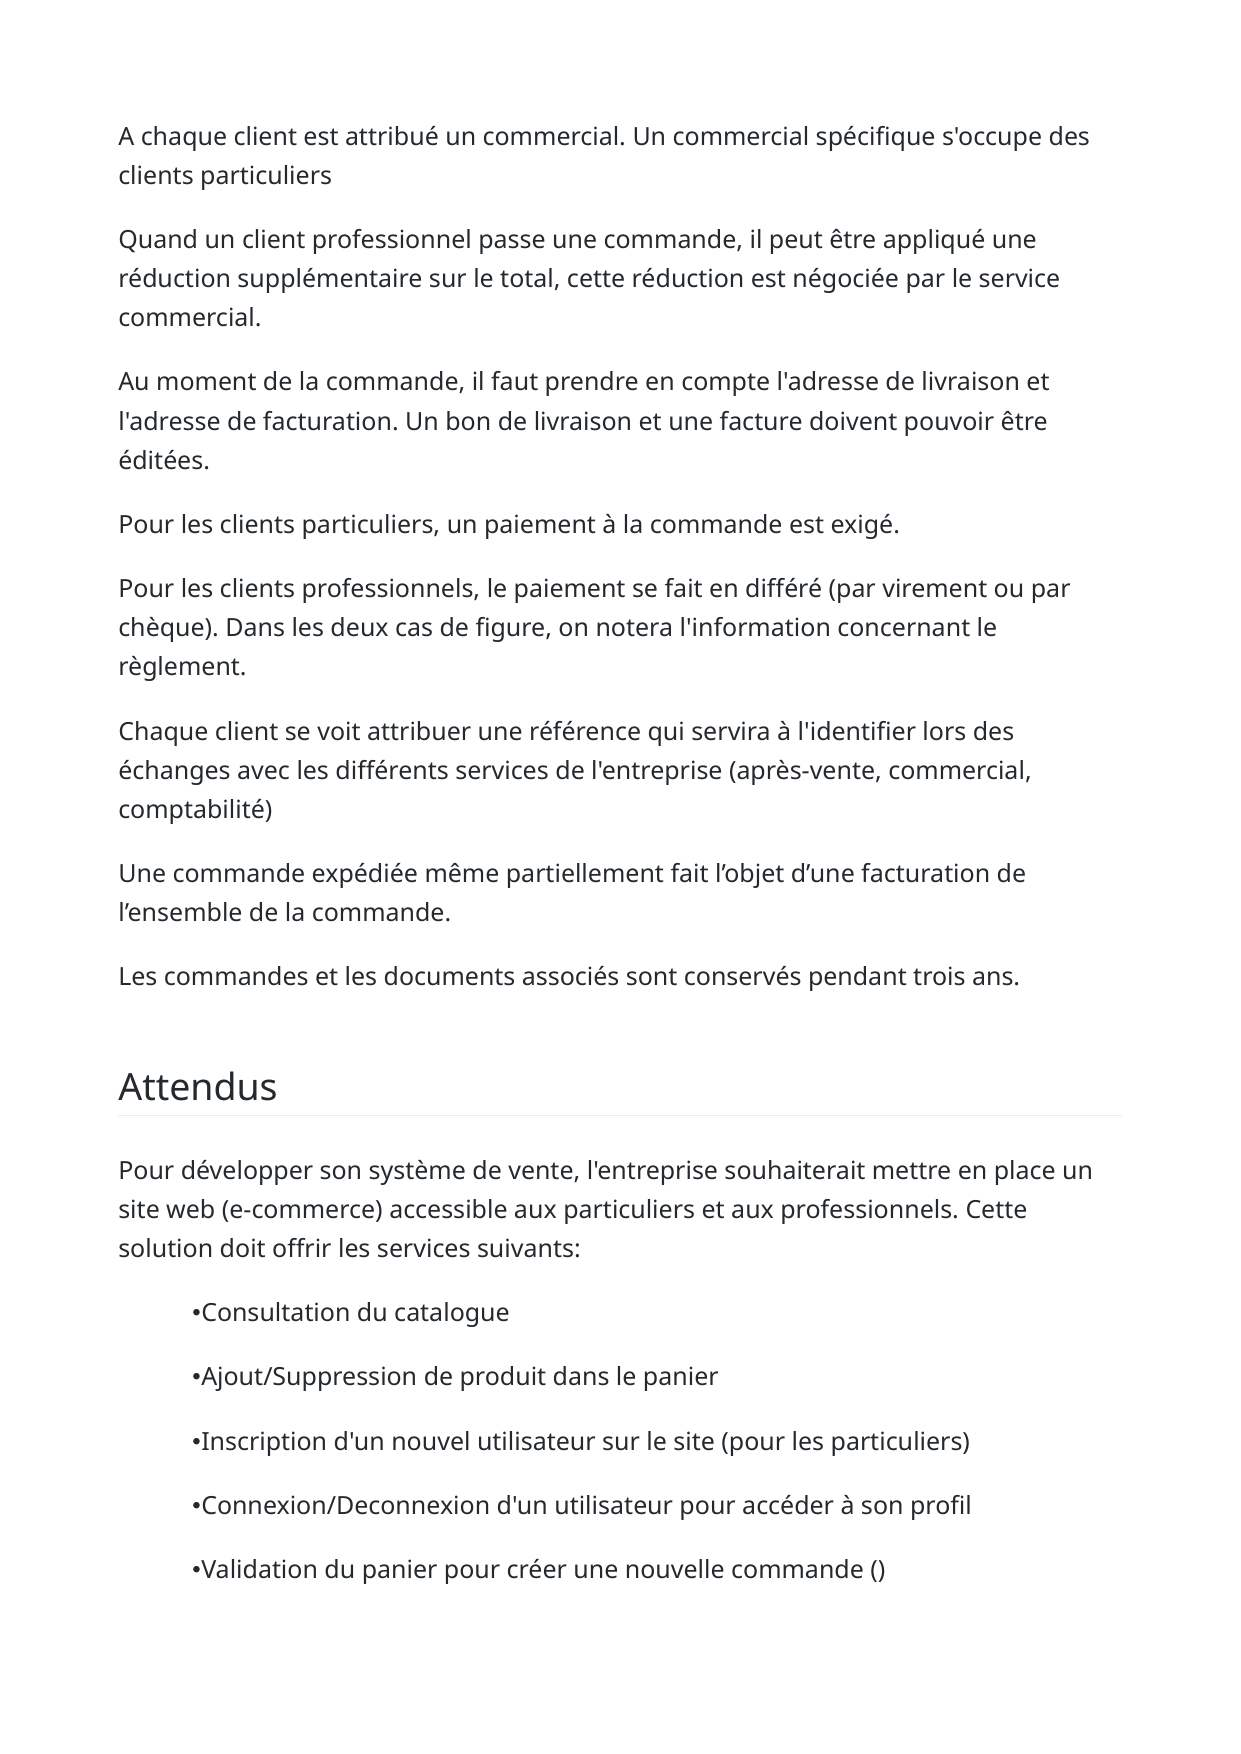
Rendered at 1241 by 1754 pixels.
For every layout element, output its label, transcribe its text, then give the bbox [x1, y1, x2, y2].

list Inscription d'un nouvel utilisateur sur le site (pour les particuliers) [118, 1423, 1122, 1457]
list Consultation du catalogue [118, 1295, 1122, 1329]
text Pour les clients particuliers, un paiement à la commande est exigé. [118, 506, 1122, 541]
text Quand un client professionnel passe une commande, il peut être appliqué une réduction supplémentaire sur le total, cette réduction est négociée par le service commercial. [118, 221, 1122, 334]
list Connexion/Deconnexion d'un utilisateur pour accéder à son profil [118, 1487, 1122, 1521]
text Pour développer son système de vente, l'entreprise souhaiterait mettre en place un site web (e-commerce) accessible aux particuliers et aux professionnels. Cette solution doit offrir les services suivants: [118, 1152, 1122, 1265]
list Validation du panier pour créer une nouvelle commande () [118, 1552, 1122, 1586]
text Au moment de la commande, il faut prendre en compte l'adresse de livraison et l'adresse de facturation. Un bon de livraison et une facture doivent pouvoir être éditées. [118, 364, 1122, 476]
text A chaque client est attribué un commercial. Un commercial spécifique s'occupe des clients particuliers [118, 118, 1122, 191]
text Les commandes et les documents associés sont conservés pendant trois ans. [118, 959, 1122, 993]
text Une commande expédiée même partiellement fait l’objet d’une facturation de l’ensemble de la commande. [118, 856, 1122, 929]
text Chaque client se voit attribuer une référence qui servira à l'identifier lors des échanges avec les différents services de l'entreprise (après-vente, commercial, comptabilité) [118, 713, 1122, 826]
text Pour les clients professionnels, le paiement se fait en différé (par virement ou par chèque). Dans les deux cas de figure, on notera l'information concernant le règlement. [118, 571, 1122, 683]
list Ajout/Suppression de produit dans le panier [118, 1359, 1122, 1393]
subtitle Attendus [118, 1061, 1122, 1115]
